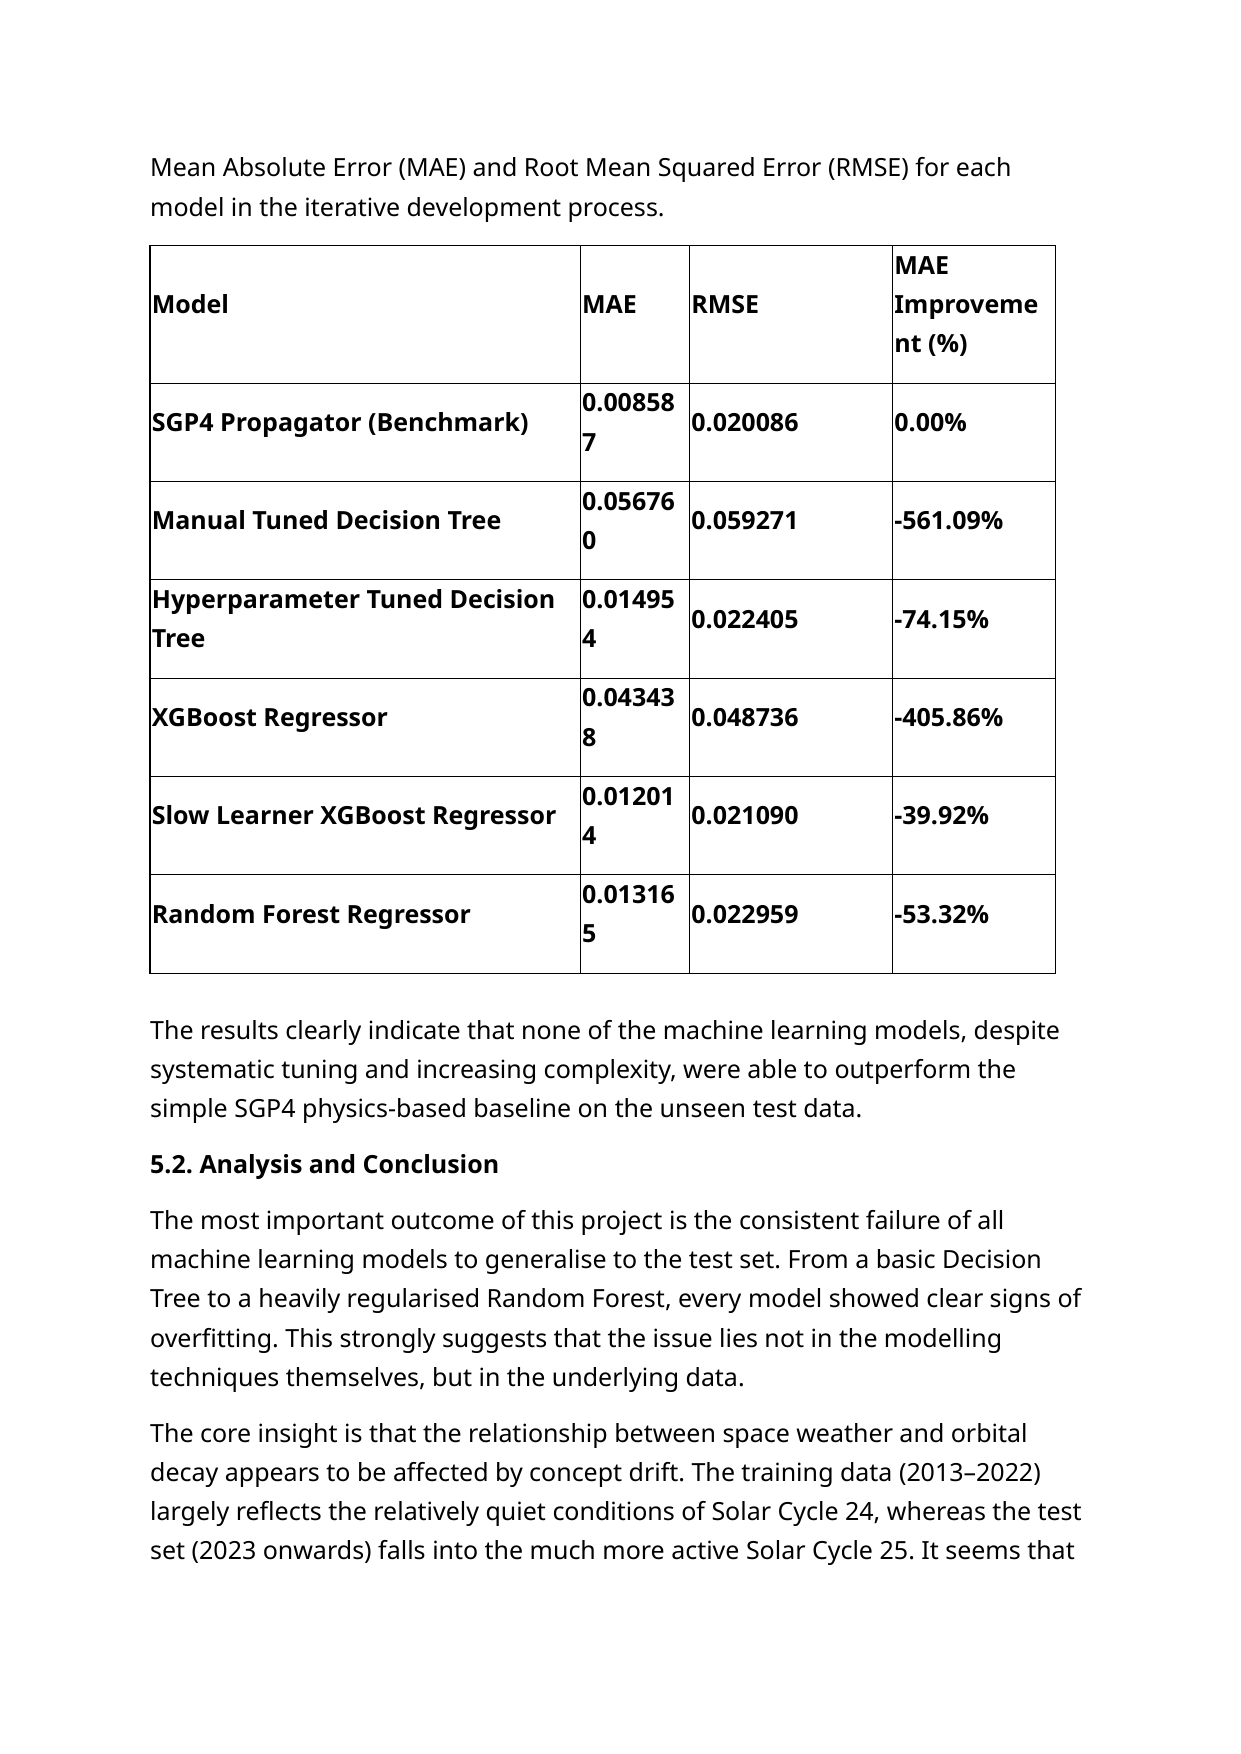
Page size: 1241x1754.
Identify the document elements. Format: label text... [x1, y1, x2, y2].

table_cell 0.00% [893, 384, 1055, 481]
table_cell 0.048736 [690, 679, 892, 776]
table_cell -53.32% [893, 875, 1055, 972]
table_header RMSE [690, 246, 892, 382]
text The most important outcome of this project is the consistent failure of all machine learning models to generalise to the test set. From a basic Decision Tree to a heavily regularised Random Forest, every model showed clear signs of overfitting. This strongly suggests that the issue lies not in the modelling techniques themselves, but in the underlying data. [150, 1203, 1090, 1393]
table_cell 0.022959 [690, 875, 892, 972]
table_cell 0.013165 [581, 875, 689, 972]
table_header MAE Improvement (%) [893, 246, 1055, 382]
table_header Model [151, 246, 580, 382]
table_cell -39.92% [893, 777, 1055, 874]
table_cell Hyperparameter Tuned Decision Tree [151, 580, 580, 677]
table_cell -561.09% [893, 482, 1055, 579]
table_cell 0.022405 [690, 580, 892, 677]
text Mean Absolute Error (MAE) and Root Mean Squared Error (RMSE) for each model in the iterative development process. [150, 150, 1090, 223]
table_cell Slow Learner XGBoost Regressor [151, 777, 580, 874]
table_cell -405.86% [893, 679, 1055, 776]
table_header MAE [581, 246, 689, 382]
table_cell Random Forest Regressor [151, 875, 580, 972]
table_cell 0.008587 [581, 384, 689, 481]
table_cell SGP4 Propagator (Benchmark) [151, 384, 580, 481]
table_cell 0.014954 [581, 580, 689, 677]
table_cell 0.012014 [581, 777, 689, 874]
text 5.2. Analysis and Conclusion [150, 1147, 1090, 1181]
table_cell 0.043438 [581, 679, 689, 776]
table_cell XGBoost Regressor [151, 679, 580, 776]
table_cell 0.020086 [690, 384, 892, 481]
table_cell Manual Tuned Decision Tree [151, 482, 580, 579]
table_cell -74.15% [893, 580, 1055, 677]
table_cell 0.056760 [581, 482, 689, 579]
table_cell 0.059271 [690, 482, 892, 579]
text The results clearly indicate that none of the machine learning models, despite systematic tuning and increasing complexity, were able to outperform the simple SGP4 physics-based baseline on the unseen test data. [150, 973, 1090, 1125]
table_cell 0.021090 [690, 777, 892, 874]
text The core insight is that the relationship between space weather and orbital decay appears to be affected by concept drift. The training data (2013–2022) largely reflects the relatively quiet conditions of Solar Cycle 24, whereas the test set (2023 onwards) falls into the much more active Solar Cycle 25. It seems that [150, 1415, 1090, 1567]
